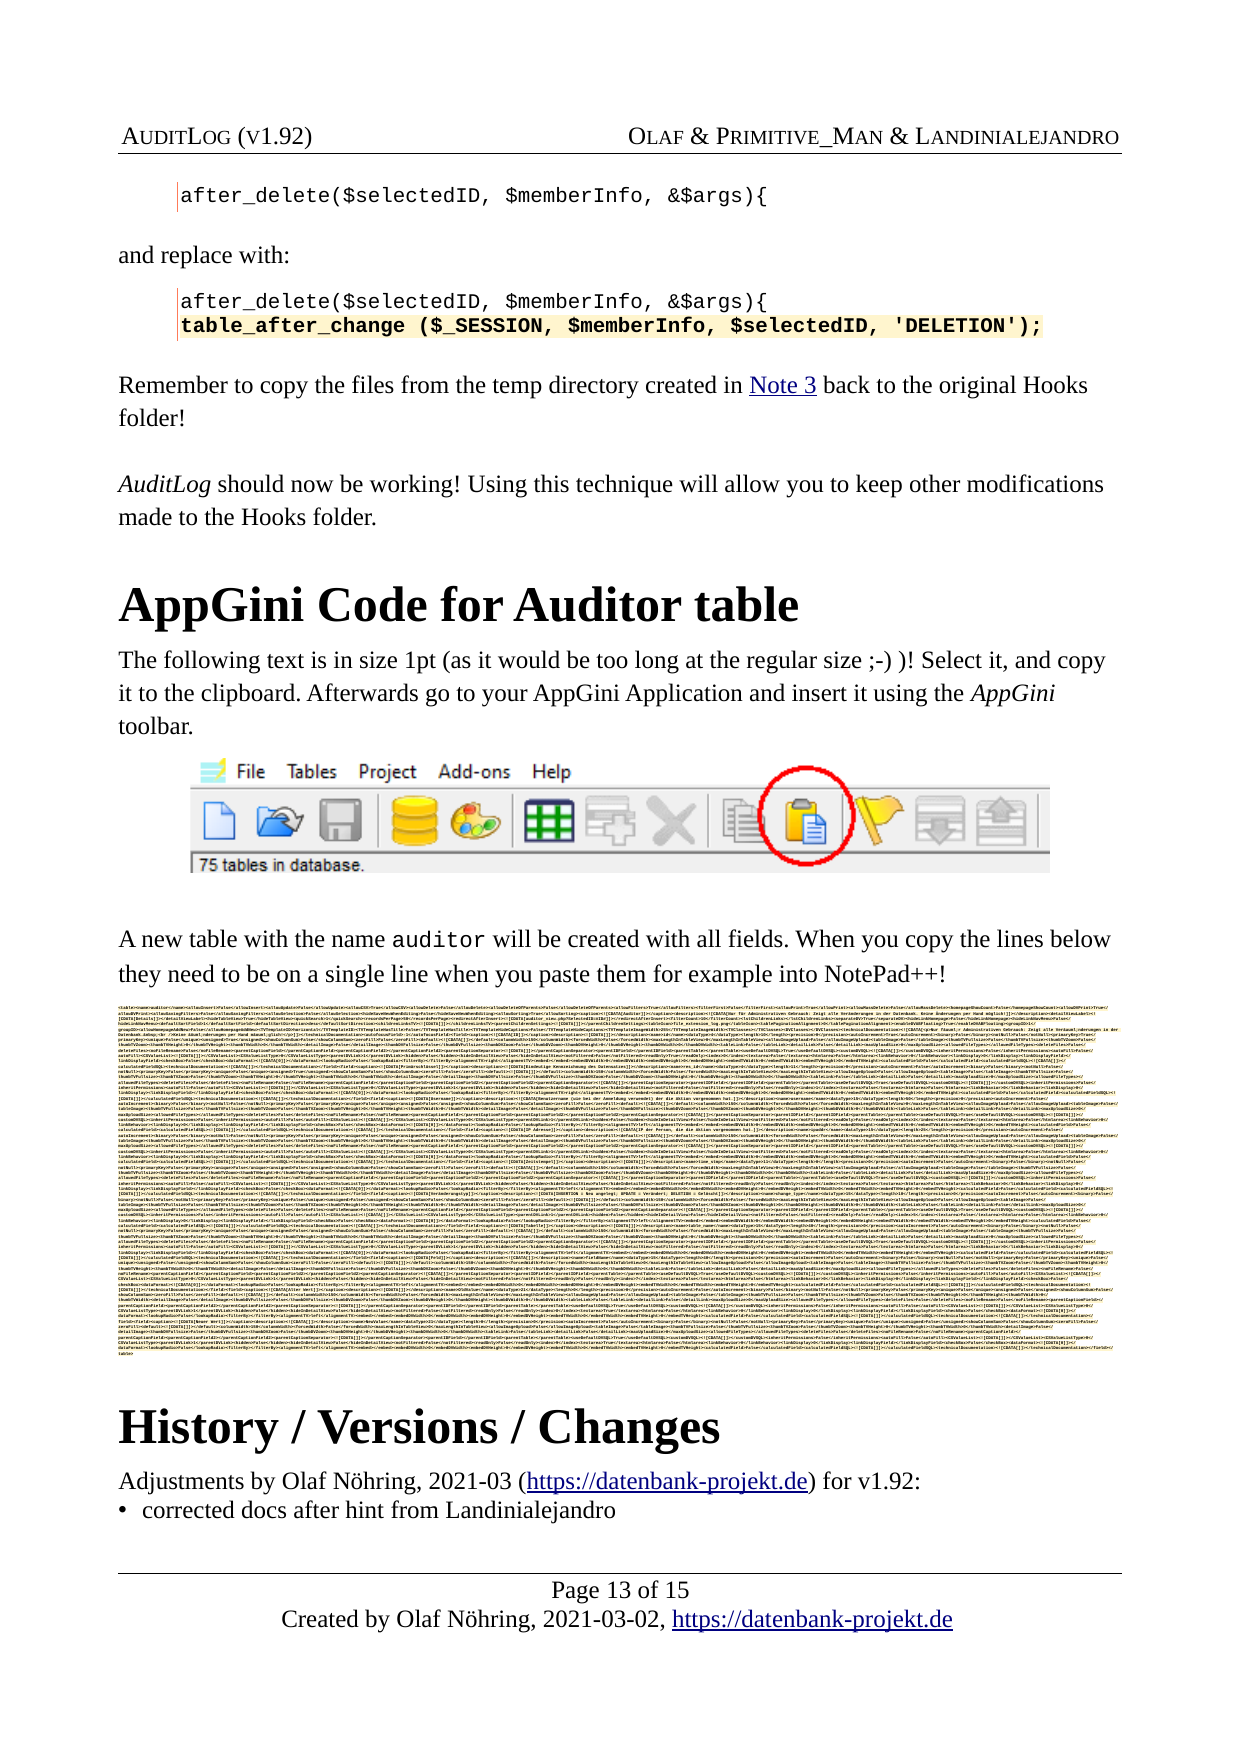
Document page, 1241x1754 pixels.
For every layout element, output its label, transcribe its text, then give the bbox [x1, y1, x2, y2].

text after_delete($selectedID, $memberInfo, &$args){ [178, 288, 1063, 315]
text after_delete($selectedID, $memberInfo, &$args){ [178, 182, 1063, 212]
subtitle History / Versions / Changes [118, 1396, 1122, 1454]
list corrected docs after hint from Landinialejandro [118, 1495, 1122, 1524]
picture [190, 758, 1050, 873]
text A new table with the name auditor will be created with all fields. When you copy the lines below they need to be on a single line when you paste them for example into NotePad++! [118, 924, 1122, 987]
text Adjustments by Olaf Nöhring, 2021-03 (https://datenbank-projekt.de) for v1.92: [118, 1466, 1122, 1495]
text table_after_change ($_SESSION, $memberInfo, $selectedID, 'DELETION'); [178, 315, 1063, 341]
subtitle AppGini Code for Auditor table [118, 575, 1122, 632]
text Remember to copy the files from the temp directory created in Note 3 back to the original Hooks folder! AuditLog should now be working! Using this technique will allow you to keep other modifications made to the Hooks folder. [118, 370, 1122, 531]
text The following text is in size 1pt (as it would be too long at the regular size ;-) )! Select it, and copy it to the clipboard. Afterwards go to your AppGini Application and insert it using the AppGini toolbar. [118, 645, 1122, 739]
text and replace with: [118, 241, 1122, 269]
